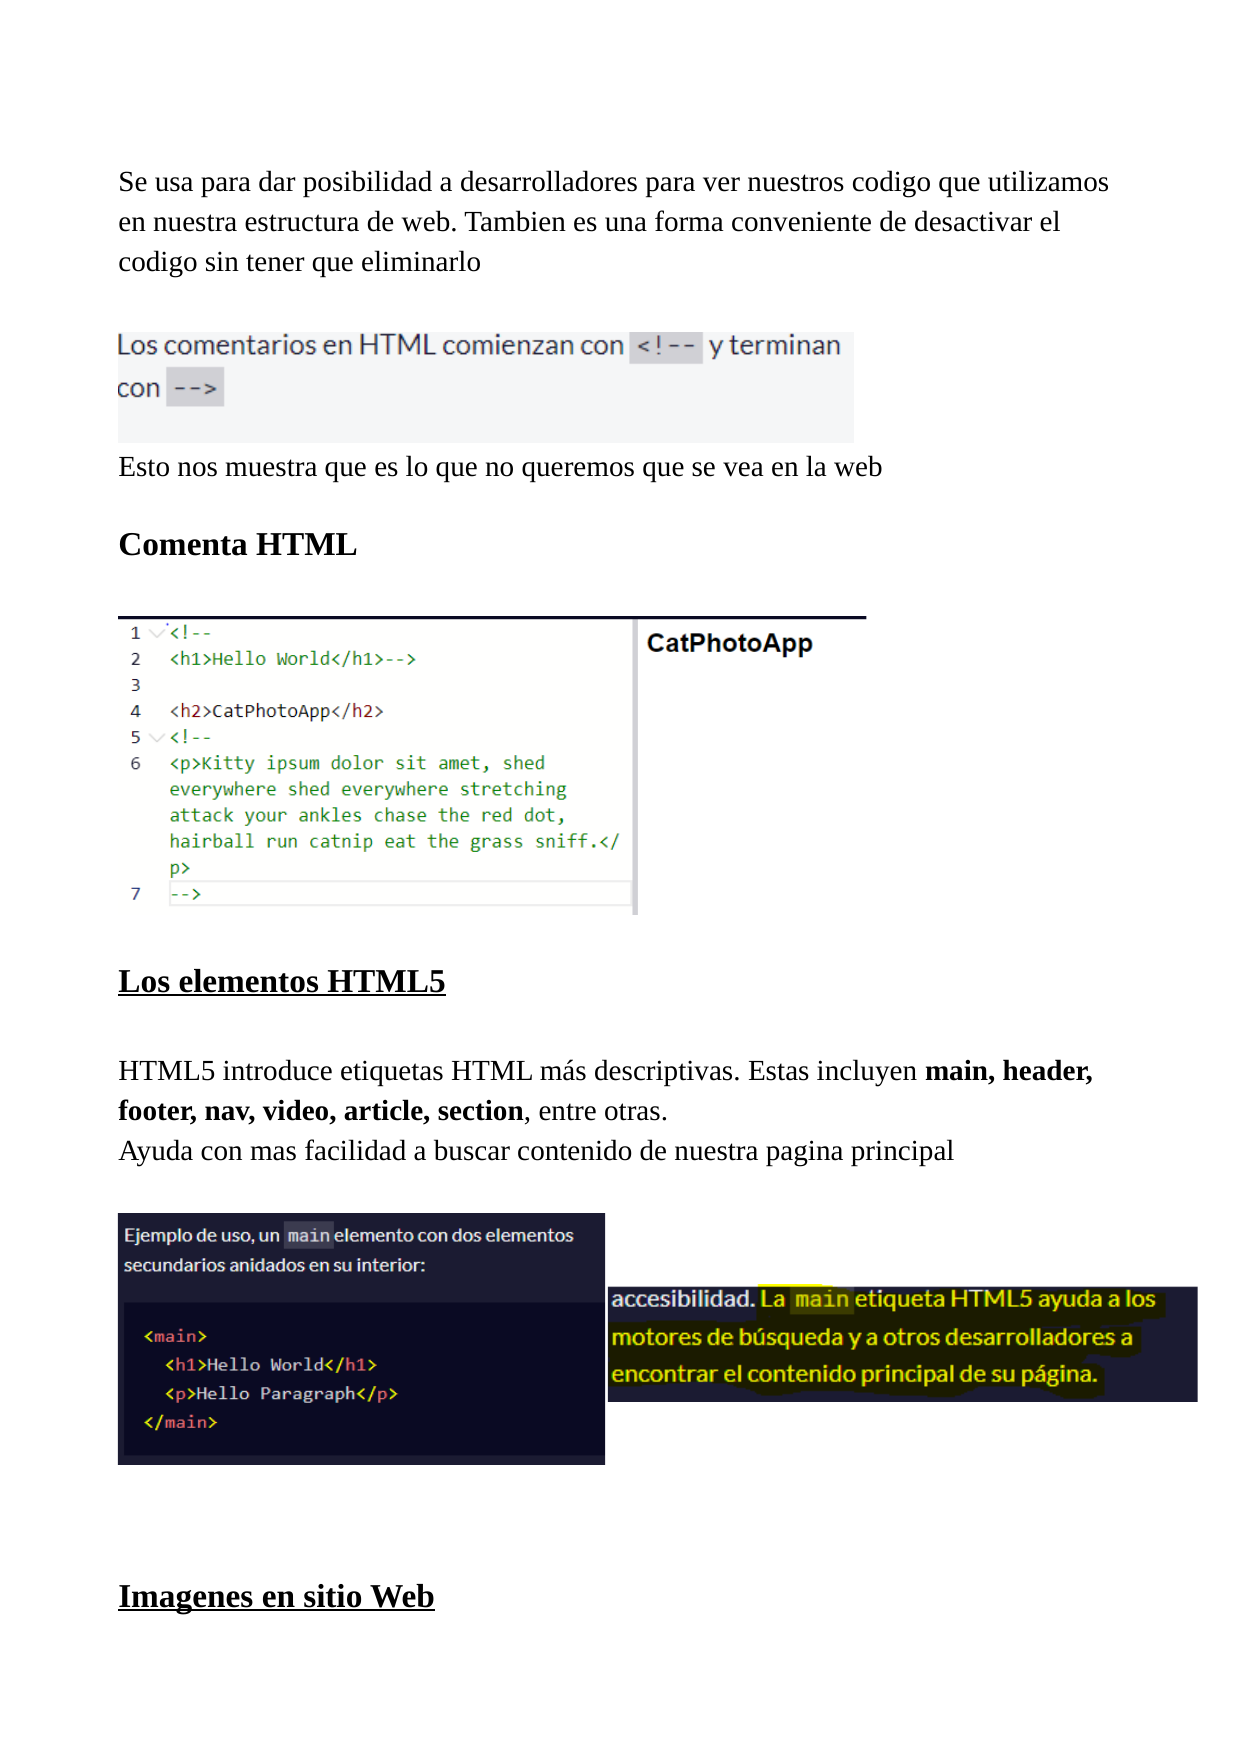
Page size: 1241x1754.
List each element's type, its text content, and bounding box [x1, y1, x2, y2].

text Comenta HTML [118, 524, 1122, 563]
text Los elementos HTML5 [118, 961, 1122, 999]
picture [607, 1284, 1198, 1402]
picture [118, 616, 867, 915]
picture [117, 1213, 606, 1465]
text Se usa para dar posibilidad a desarrolladores para ver nuestros codigo que utilizamos en nuestra estructura de web. Tambien es una forma conveniente de desactivar el codigo sin tener que eliminarlo [118, 164, 1122, 278]
text Imagenes en sitio Web [118, 1576, 1122, 1614]
picture [118, 332, 854, 443]
text Esto nos muestra que es lo que no queremos que se vea en la web [118, 449, 1122, 483]
text Ayuda con mas facilidad a buscar contenido de nuestra pagina principal [118, 1133, 1122, 1167]
text HTML5 introduce etiquetas HTML más descriptivas. Estas incluyen main, header, footer, nav, video, article, section, entre otras. [118, 1053, 1122, 1127]
